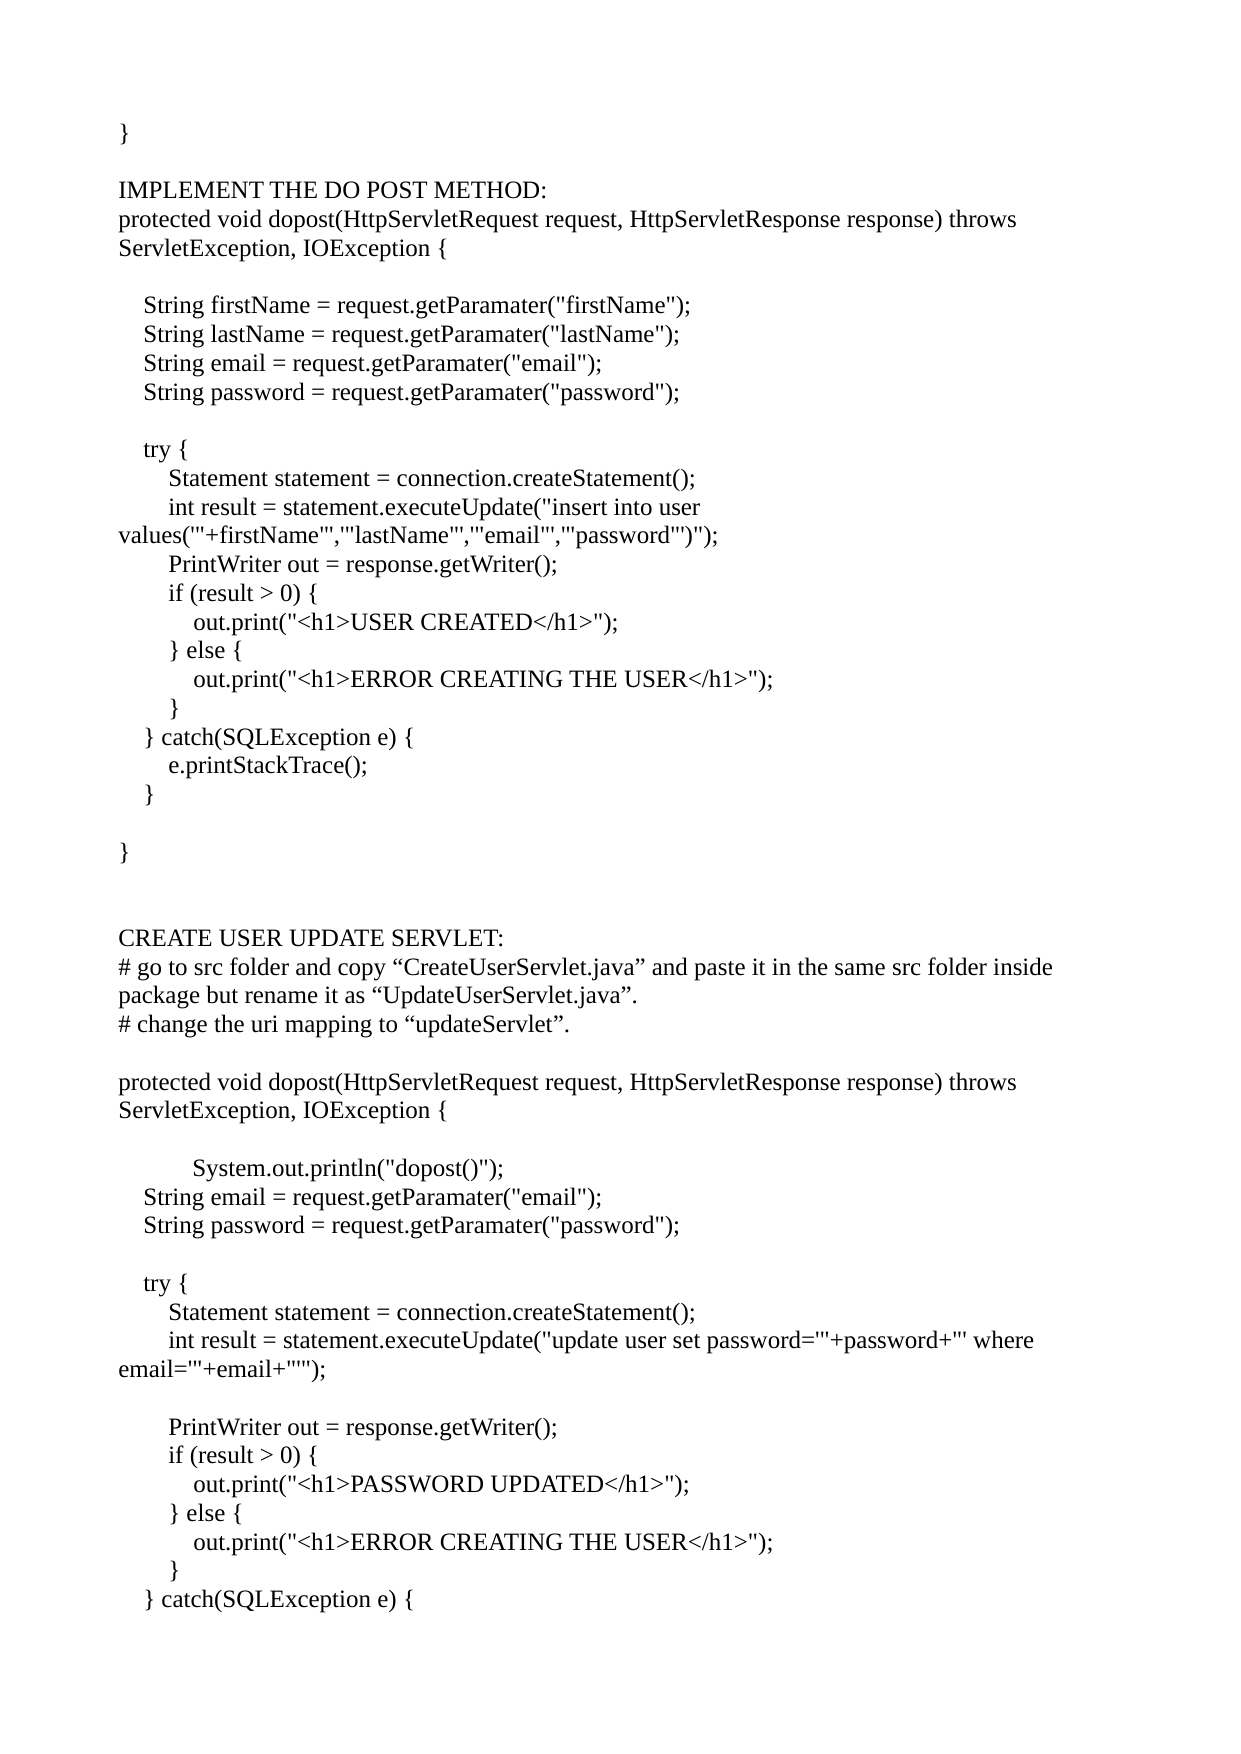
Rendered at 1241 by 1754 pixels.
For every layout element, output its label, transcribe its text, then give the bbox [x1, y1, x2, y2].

text IMPLEMENT THE DO POST METHOD: [118, 176, 1122, 204]
text protected void dopost(HttpServletRequest request, HttpServletResponse response) throws ServletException, IOException { [118, 204, 1122, 262]
text String lastName = request.getParamater("lastName"); [118, 319, 1122, 348]
text out.print("<h1>USER CREATED</h1>"); [118, 607, 1122, 636]
text out.print("<h1>PASSWORD UPDATED</h1>"); [118, 1469, 1122, 1498]
text } else { [118, 636, 1122, 664]
text PrintWriter out = response.getWriter(); [118, 1412, 1122, 1441]
text CREATE USER UPDATE SERVLET: [118, 923, 1122, 952]
text out.print("<h1>ERROR CREATING THE USER</h1>"); [118, 664, 1122, 693]
text String firstName = request.getParamater("firstName"); [118, 291, 1122, 319]
text Statement statement = connection.createStatement(); [118, 463, 1122, 492]
text String password = request.getParamater("password"); [118, 1211, 1122, 1239]
text } [118, 1556, 1122, 1584]
text } [118, 118, 1122, 147]
text String email = request.getParamater("email"); [118, 348, 1122, 377]
text out.print("<h1>ERROR CREATING THE USER</h1>"); [118, 1527, 1122, 1556]
text System.out.println("dopost()"); [118, 1153, 1122, 1182]
text } else { [118, 1498, 1122, 1527]
text Statement statement = connection.createStatement(); [118, 1297, 1122, 1326]
text int result = statement.executeUpdate("insert into user values('"+firstName"','"lastName"','"email"','"password"')"); [118, 492, 1122, 549]
text if (result > 0) { [118, 1441, 1122, 1469]
text PrintWriter out = response.getWriter(); [118, 549, 1122, 578]
text try { [118, 434, 1122, 463]
text } catch(SQLException e) { [118, 722, 1122, 751]
text # change the uri mapping to “updateServlet”. [118, 1009, 1122, 1038]
text } catch(SQLException e) { [118, 1584, 1122, 1613]
text int result = statement.executeUpdate("update user set password='"+password+"' where email='"+email+"'"); [118, 1326, 1122, 1383]
text String password = request.getParamater("password"); [118, 377, 1122, 406]
text try { [118, 1268, 1122, 1297]
text String email = request.getParamater("email"); [118, 1182, 1122, 1211]
text } [118, 693, 1122, 722]
text e.printStackTrace(); [118, 751, 1122, 779]
text } [118, 779, 1122, 808]
text } [118, 837, 1122, 866]
text if (result > 0) { [118, 578, 1122, 607]
text # go to src folder and copy “CreateUserServlet.java” and paste it in the same src folder inside package but rename it as “UpdateUserServlet.java”. [118, 952, 1122, 1009]
text protected void dopost(HttpServletRequest request, HttpServletResponse response) throws ServletException, IOException { [118, 1067, 1122, 1124]
